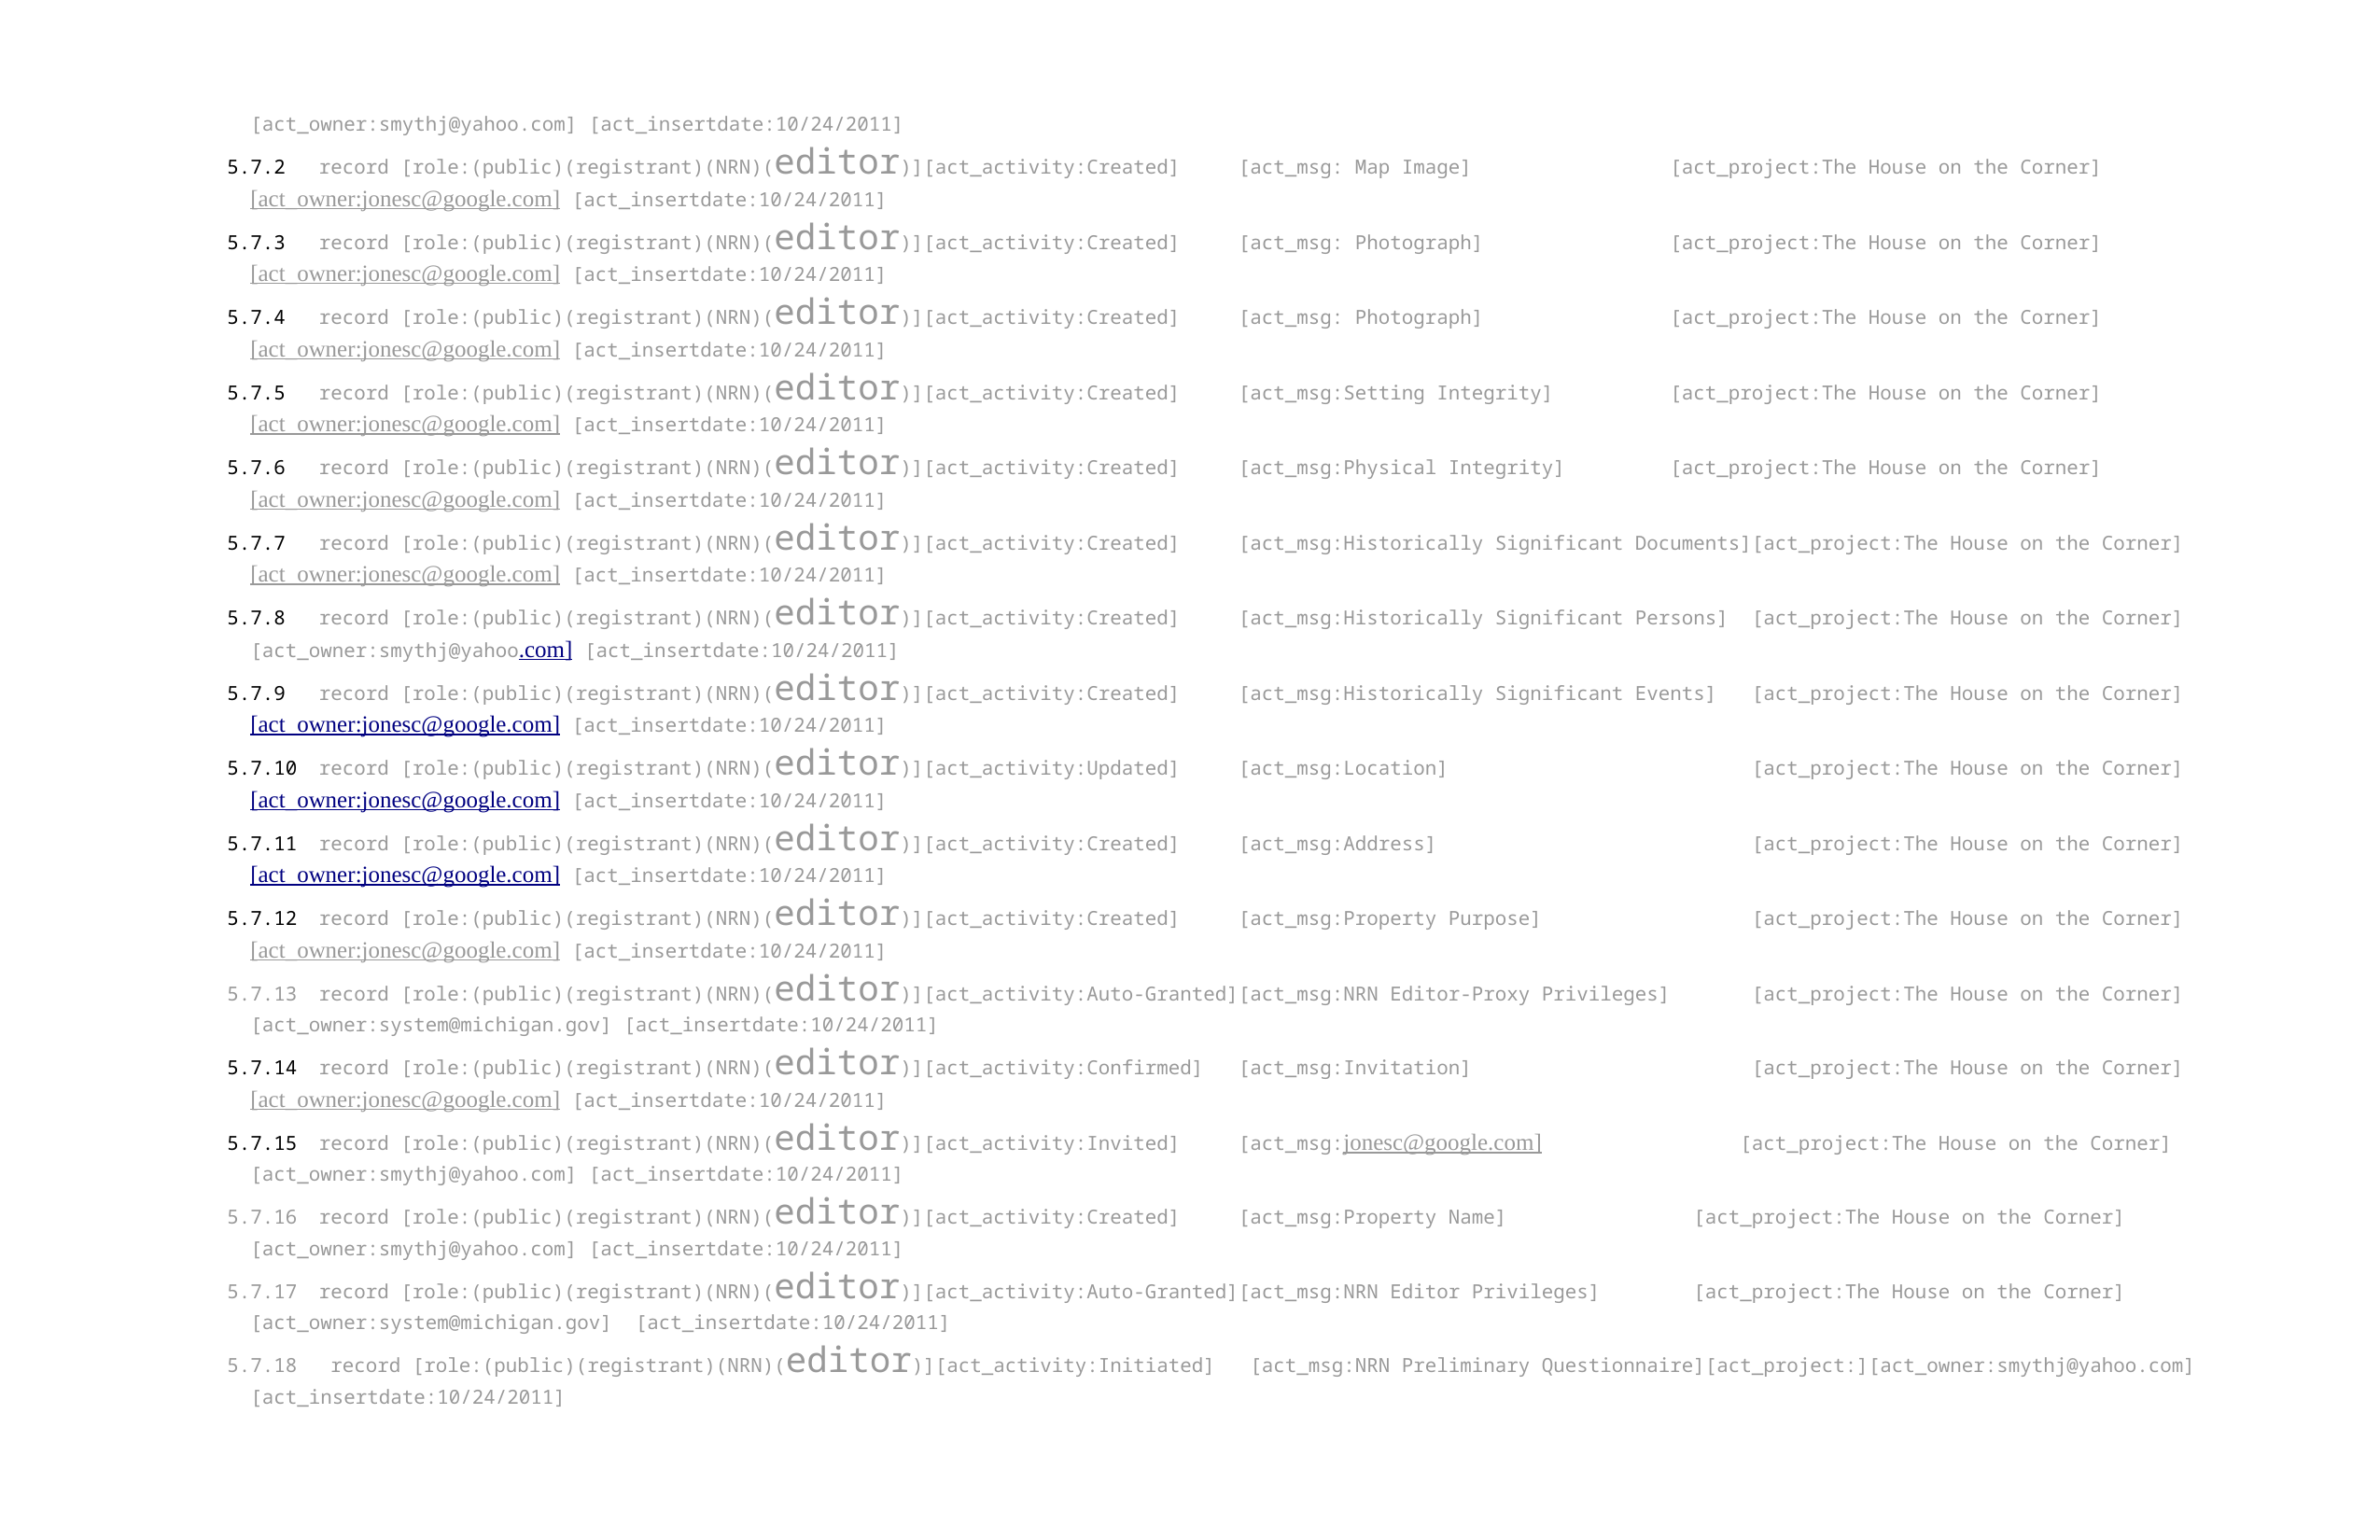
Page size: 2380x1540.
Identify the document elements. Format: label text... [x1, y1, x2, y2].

list record [role:(public)(registrant)(NRN)(editor)][act_activity:Created] [act_msg: Photograph] [act_project:The House on the Corner] [act_owner:jonesc@google.com] [act_insertdate:10/24/2011] [216, 287, 2270, 362]
list record [role:(public)(registrant)(NRN)(editor)][act_activity:Invited] [act_msg:jonesc@google.com] [act_project:The House on the Corner][act_owner:smythj@yahoo.com] [act_insertdate:10/24/2011] [216, 1113, 2270, 1187]
list record [role:(public)(registrant)(NRN)(editor)][act_activity:Created] [act_msg:Property Name] [act_project:The House on the Corner][act_owner:smythj@yahoo.com] [act_insertdate:10/24/2011] [216, 1187, 2270, 1261]
list record [role:(public)(registrant)(NRN)(editor)][act_activity:Created] [act_msg: Photograph] [act_project:The House on the Corner] [act_owner:jonesc@google.com] [act_insertdate:10/24/2011] [216, 212, 2270, 287]
list [act_owner:smythj@yahoo.com] [act_insertdate:10/24/2011] [216, 110, 2270, 137]
list record [role:(public)(registrant)(NRN)(editor)][act_activity:Created] [act_msg:Historically Significant Persons] [act_project:The House on the Corner][act_owner:smythj@yahoo.com] [act_insertdate:10/24/2011] [216, 588, 2270, 663]
list record [role:(public)(registrant)(NRN)(editor)][act_activity:Initiated] [act_msg:NRN Preliminary Questionnaire][act_project:][act_owner:smythj@yahoo.com] [act_insertdate:10/24/2011] [216, 1336, 2270, 1409]
list record [role:(public)(registrant)(NRN)(editor)][act_activity:Created] [act_msg:Historically Significant Events] [act_project:The House on the Corner] [act_owner:jonesc@google.com] [act_insertdate:10/24/2011] [216, 663, 2270, 738]
list record [role:(public)(registrant)(NRN)(editor)][act_activity:Created] [act_msg:Setting Integrity] [act_project:The House on the Corner] [act_owner:jonesc@google.com] [act_insertdate:10/24/2011] [216, 362, 2270, 438]
list record [role:(public)(registrant)(NRN)(editor)][act_activity:Created] [act_msg: Map Image] [act_project:The House on the Corner] [act_owner:jonesc@google.com] [act_insertdate:10/24/2011] [216, 137, 2270, 212]
list record [role:(public)(registrant)(NRN)(editor)][act_activity:Auto-Granted][act_msg:NRN Editor-Proxy Privileges] [act_project:The House on the Corner][act_owner:system@michigan.gov] [act_insertdate:10/24/2011] [216, 963, 2270, 1038]
list record [role:(public)(registrant)(NRN)(editor)][act_activity:Created] [act_msg:Property Purpose] [act_project:The House on the Corner] [act_owner:jonesc@google.com] [act_insertdate:10/24/2011] [216, 889, 2270, 963]
list record [role:(public)(registrant)(NRN)(editor)][act_activity:Created] [act_msg:Historically Significant Documents][act_project:The House on the Corner] [act_owner:jonesc@google.com] [act_insertdate:10/24/2011] [216, 512, 2270, 588]
list record [role:(public)(registrant)(NRN)(editor)][act_activity:Updated] [act_msg:Location] [act_project:The House on the Corner] [act_owner:jonesc@google.com] [act_insertdate:10/24/2011] [216, 738, 2270, 813]
list record [role:(public)(registrant)(NRN)(editor)][act_activity:Created] [act_msg:Address] [act_project:The House on the Corner] [act_owner:jonesc@google.com] [act_insertdate:10/24/2011] [216, 813, 2270, 889]
list record [role:(public)(registrant)(NRN)(editor)][act_activity:Auto-Granted][act_msg:NRN Editor Privileges] [act_project:The House on the Corner] [act_owner:system@michigan.gov] [act_insertdate:10/24/2011] [216, 1261, 2270, 1336]
list record [role:(public)(registrant)(NRN)(editor)][act_activity:Created] [act_msg:Physical Integrity] [act_project:The House on the Corner] [act_owner:jonesc@google.com] [act_insertdate:10/24/2011] [216, 438, 2270, 512]
list record [role:(public)(registrant)(NRN)(editor)][act_activity:Confirmed] [act_msg:Invitation] [act_project:The House on the Corner] [act_owner:jonesc@google.com] [act_insertdate:10/24/2011] [216, 1038, 2270, 1113]
